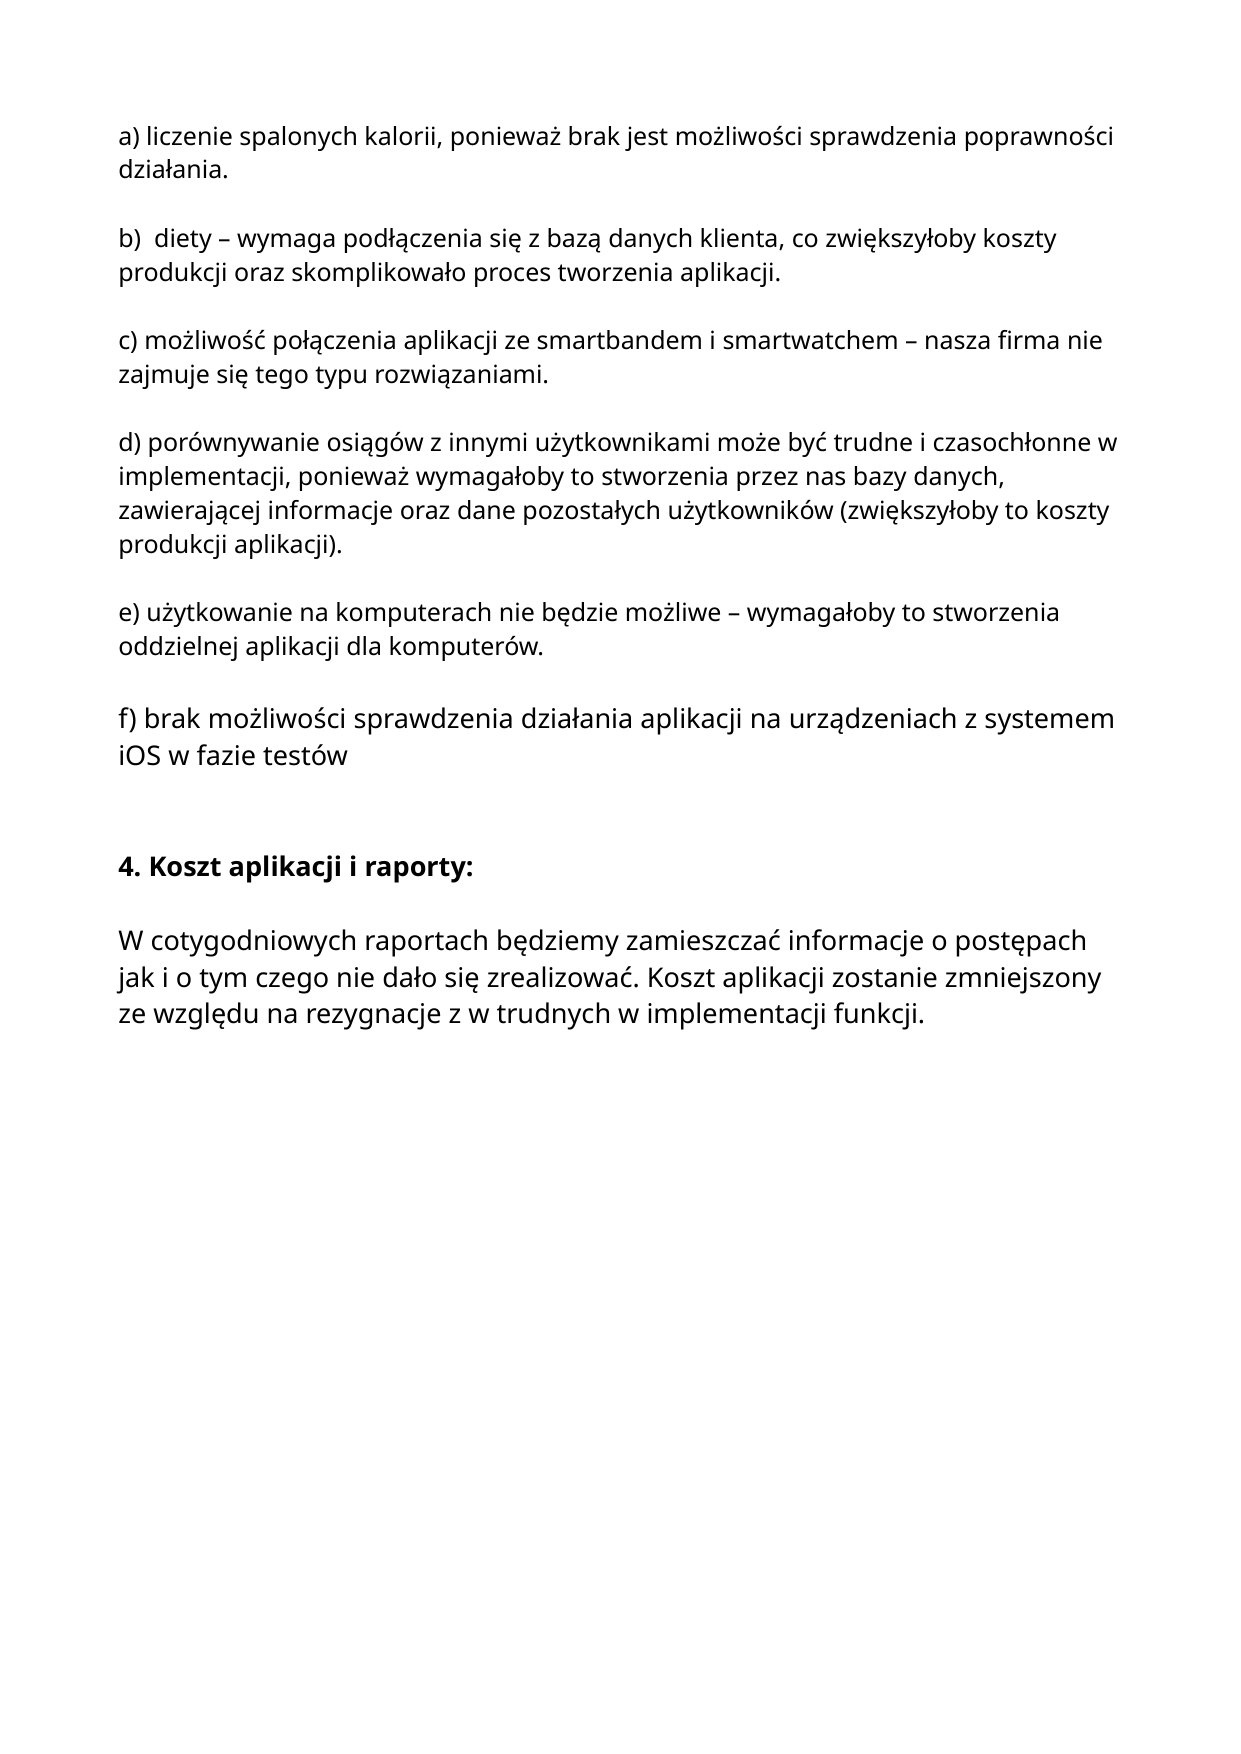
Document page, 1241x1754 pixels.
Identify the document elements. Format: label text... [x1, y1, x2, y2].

text d) porównywanie osiągów z innymi użytkownikami może być trudne i czasochłonne w implementacji, ponieważ wymagałoby to stworzenia przez nas bazy danych, zawierającej informacje oraz dane pozostałych użytkowników (zwiększyłoby to koszty produkcji aplikacji). [118, 425, 1122, 561]
text W cotygodniowych raportach będziemy zamieszczać informacje o postępach jak i o tym czego nie dało się zrealizować. Koszt aplikacji zostanie zmniejszony ze względu na rezygnacje z w trudnych w implementacji funkcji. [118, 921, 1122, 1032]
text b) diety – wymaga podłączenia się z bazą danych klienta, co zwiększyłoby koszty produkcji oraz skomplikowało proces tworzenia aplikacji. [118, 220, 1122, 288]
text c) możliwość połączenia aplikacji ze smartbandem i smartwatchem – nasza firma nie zajmuje się tego typu rozwiązaniami. [118, 322, 1122, 391]
text 4. Koszt aplikacji i raporty: [118, 847, 1122, 884]
text e) użytkowanie na komputerach nie będzie możliwe – wymagałoby to stworzenia oddzielnej aplikacji dla komputerów. [118, 595, 1122, 663]
text f) brak możliwości sprawdzenia działania aplikacji na urządzeniach z systemem iOS w fazie testów [118, 700, 1122, 774]
text a) liczenie spalonych kalorii, ponieważ brak jest możliwości sprawdzenia poprawności działania. [118, 118, 1122, 186]
